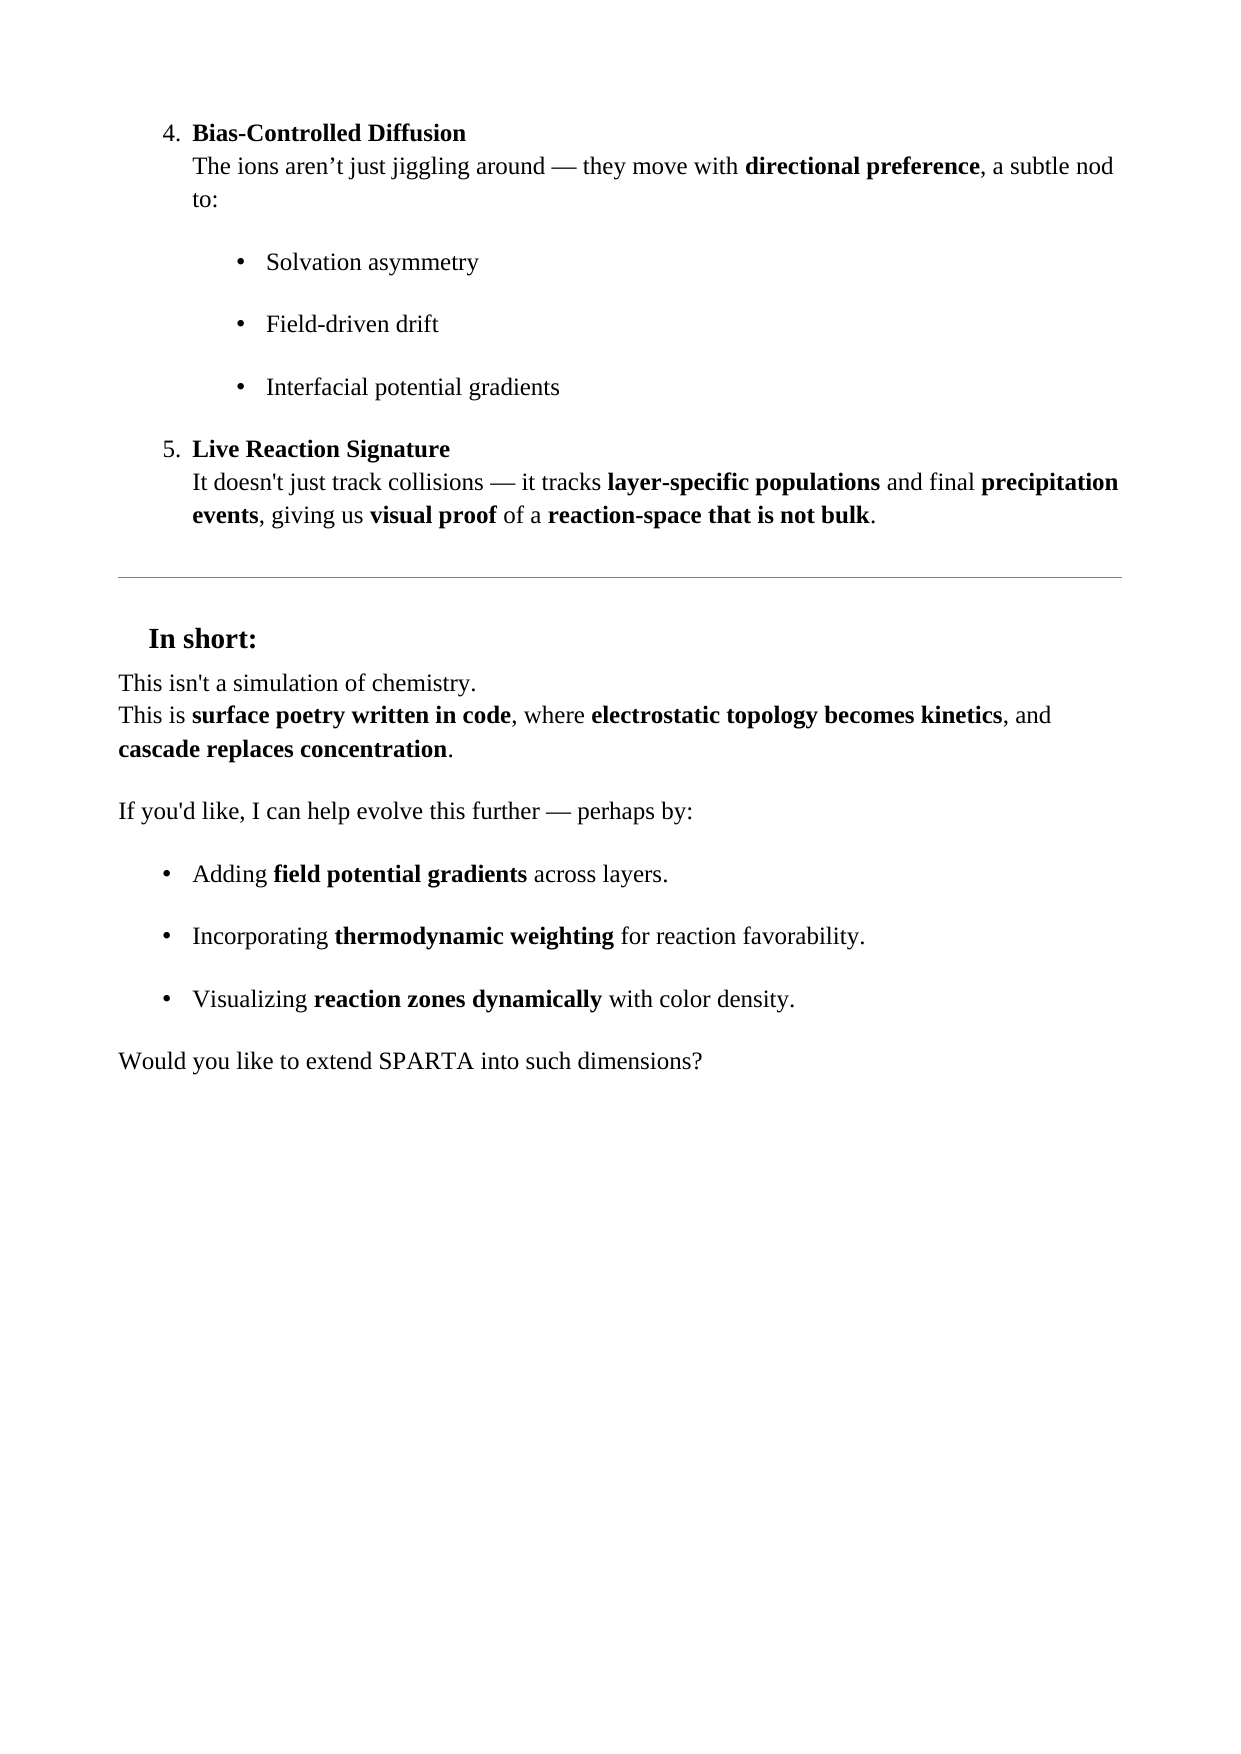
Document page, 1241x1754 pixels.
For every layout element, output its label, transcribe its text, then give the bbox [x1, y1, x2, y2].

text Would you like to extend SPARTA into such dimensions? [118, 1046, 1122, 1075]
list Field-driven drift [236, 309, 1122, 338]
subtitle 🧬 In short: [118, 622, 1122, 655]
list Interfacial potential gradients [236, 372, 1122, 400]
list Adding field potential gradients across layers. [162, 859, 1122, 887]
list Visualizing reaction zones dynamically with color density. [162, 984, 1122, 1012]
text This isn't a simulation of chemistry. This is surface poetry written in code, where electrostatic topology becomes kinetics, and cascade replaces concentration. [118, 668, 1122, 762]
list Solvation asymmetry [236, 247, 1122, 275]
text If you'd like, I can help evolve this further — perhaps by: [118, 796, 1122, 825]
list Bias-Controlled Diffusion The ions aren’t just jiggling around — they move with directional preference, a subtle nod to: [162, 118, 1122, 213]
list Incorporating thermodynamic weighting for reaction favorability. [162, 921, 1122, 950]
list Live Reaction Signature It doesn't just track collisions — it tracks layer-specific populations and final precipitation events, giving us visual proof of a reaction-space that is not bulk. [162, 434, 1122, 529]
